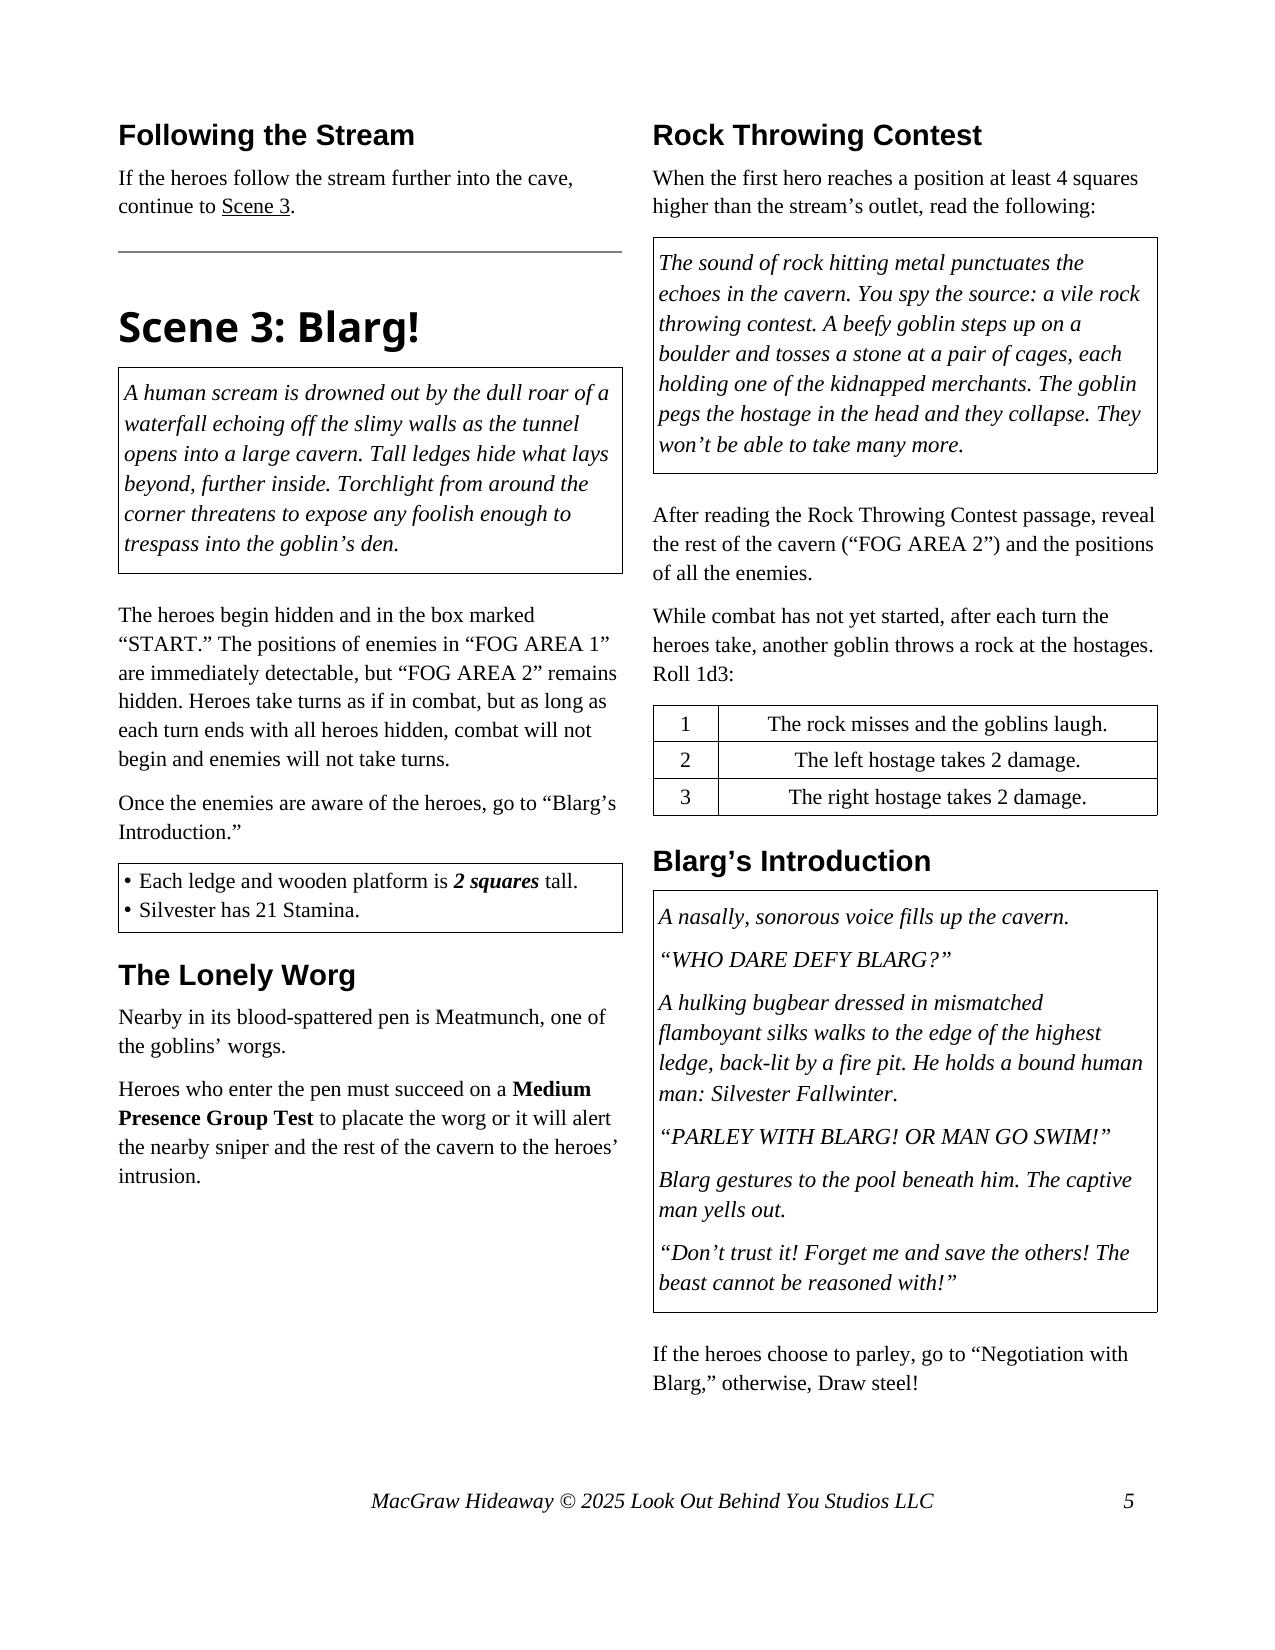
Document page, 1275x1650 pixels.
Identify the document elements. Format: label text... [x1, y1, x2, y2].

text After reading the Rock Throwing Contest passage, reveal the rest of the cavern (“FOG AREA 2”) and the positions of all the enemies. [652, 502, 1157, 585]
text If the heroes follow the stream further into the cave, continue to Scene 3. [118, 164, 622, 219]
subtitle Following the Stream [118, 118, 622, 152]
table_header 1 [654, 706, 718, 741]
table_header The sound of rock hitting metal punctuates the echoes in the cavern. You spy the source: a vile rock throwing contest. A beefy goblin steps up on a boulder and tosses a stone at a pair of cages, each holding one of the kidnapped merchants. The goblin pegs the hostage in the head and they collapse. They won’t be able to take many more. [654, 238, 1157, 473]
table_header A nasally, sonorous voice fills up the cavern. “WHO DARE DEFY BLARG?” A hulking bugbear dressed in mismatched flamboyant silks walks to the edge of the highest ledge, back-lit by a fire pit. He holds a bound human man: Silvester Fallwinter. “PARLEY WITH BLARG! OR MAN GO SWIM!” Blarg gestures to the pool beneath him. The captive man yells out. “Don’t trust it! Forget me and save the others! The beast cannot be reasoned with!” [654, 891, 1157, 1312]
text Once the enemies are aware of the heroes, go to “Blarg’s Introduction.” [118, 790, 622, 844]
table_cell 2 [654, 742, 718, 778]
table_header The rock misses and the goblins laugh. [719, 706, 1157, 741]
table_header A human scream is drowned out by the dull roar of a waterfall echoing off the slimy walls as the tunnel opens into a large cavern. Tall ledges hide what lays beyond, further inside. Torchlight from around the corner threatens to expose any foolish enough to trespass into the goblin’s den. [119, 368, 622, 573]
subtitle Rock Throwing Contest [652, 118, 1157, 152]
text While combat has not yet started, after each turn the heroes take, another goblin throws a rock at the hostages. Roll 1d3: [652, 603, 1157, 686]
subtitle Scene 3: Blarg! [118, 298, 622, 354]
subtitle Blarg’s Introduction [652, 844, 1157, 878]
text When the first hero reaches a position at least 4 squares higher than the stream’s outlet, read the following: [652, 164, 1157, 219]
table_cell The left hostage takes 2 damage. [719, 742, 1157, 778]
subtitle The Lonely Worg [118, 957, 622, 991]
table_cell The right hostage takes 2 damage. [719, 779, 1157, 815]
text If the heroes choose to parley, go to “Negotiation with Blarg,” otherwise, Draw steel! [652, 1341, 1157, 1395]
table_header Each ledge and wooden platform is 2 squares tall. Silvester has 21 Stamina. [119, 864, 622, 932]
text The heroes begin hidden and in the box marked “START.” The positions of enemies in “FOG AREA 1” are immediately detectable, but “FOG AREA 2” remains hidden. Heroes take turns as if in combat, but as long as each turn ends with all heroes hidden, combat will not begin and enemies will not take turns. [118, 602, 622, 772]
text Nearby in its blood-spattered pen is Meatmunch, one of the goblins’ worgs. [118, 1004, 622, 1058]
table_cell 3 [654, 779, 718, 815]
text Heroes who enter the pen must succeed on a Medium Presence Group Test to placate the worg or it will alert the nearby sniper and the rest of the cavern to the heroes’ intrusion. [118, 1076, 622, 1188]
